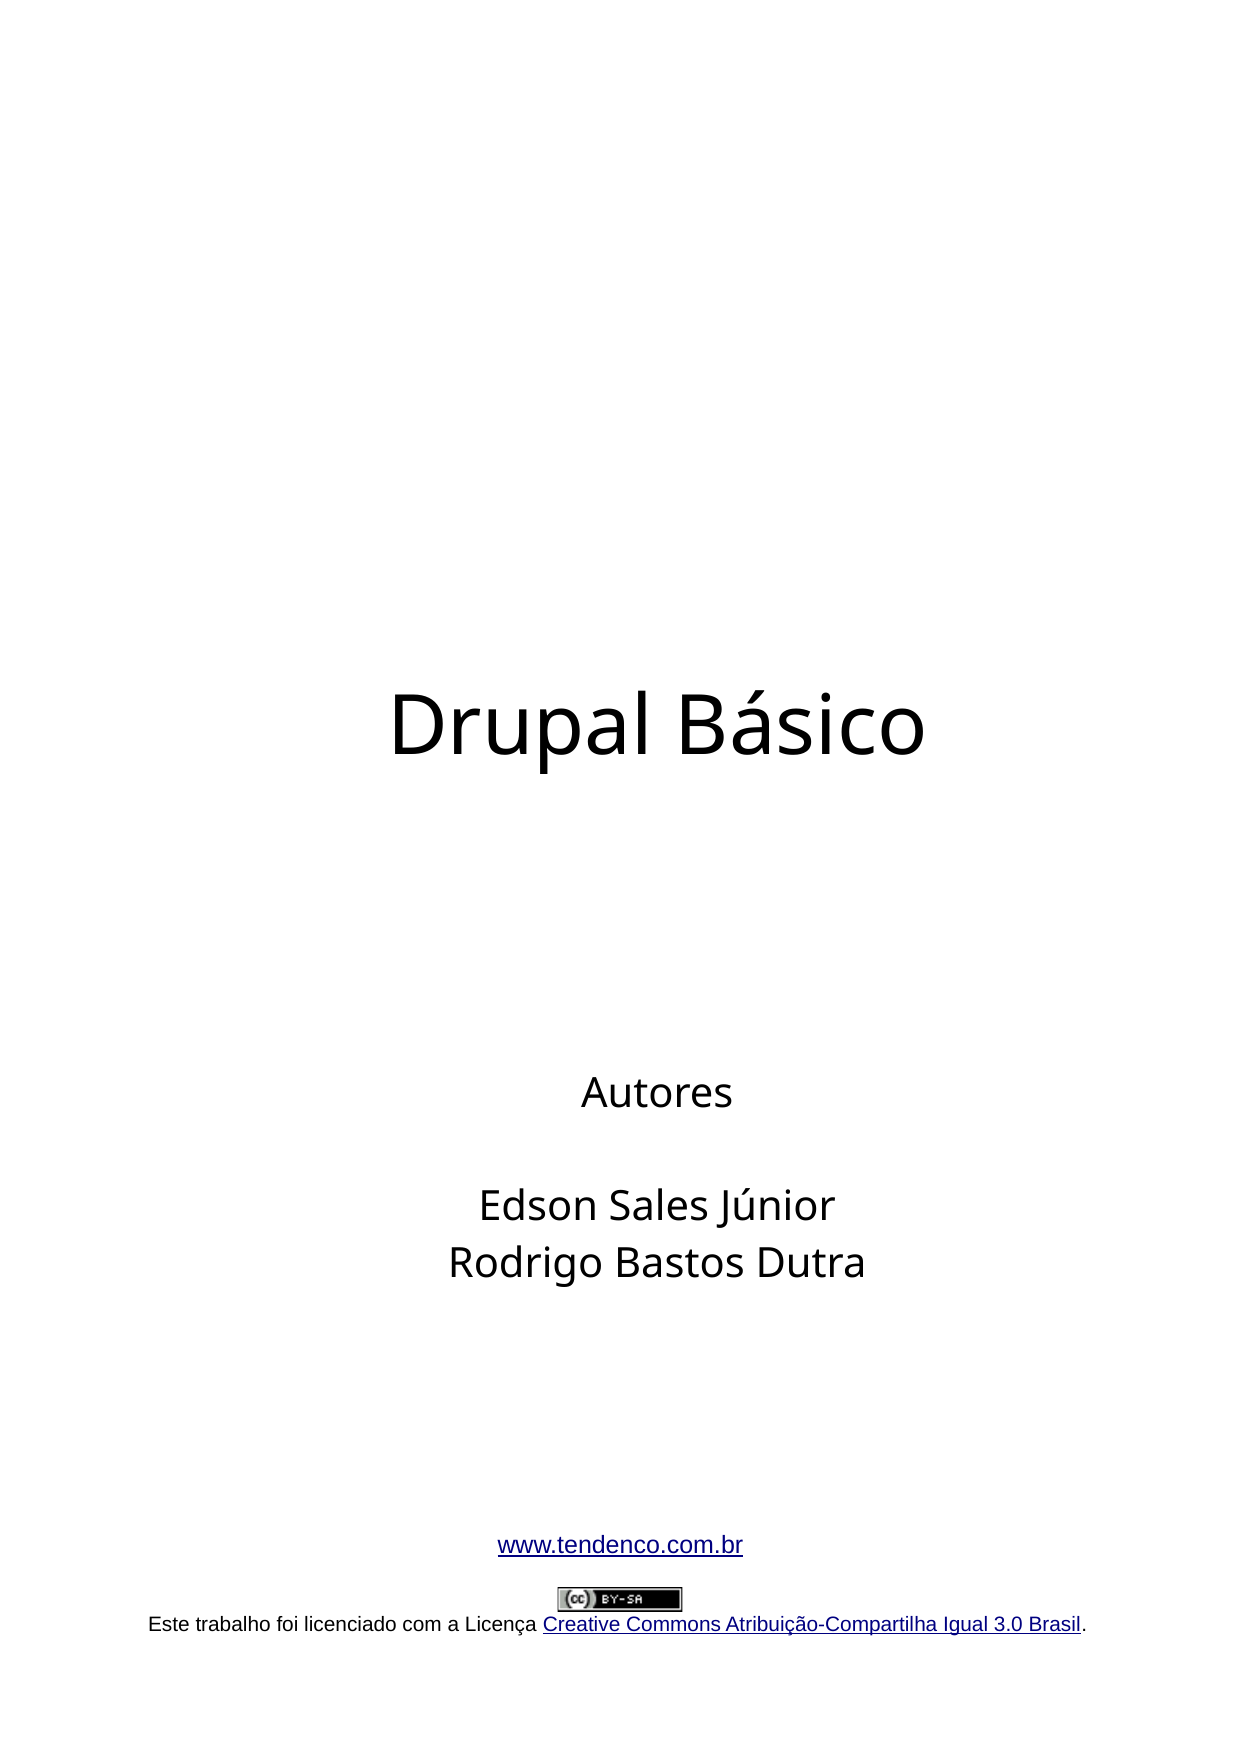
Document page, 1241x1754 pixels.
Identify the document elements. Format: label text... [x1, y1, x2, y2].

text Autores [118, 1062, 1122, 1119]
text Rodrigo Bastos Dutra [118, 1233, 1122, 1289]
text Edson Sales Júnior [118, 1176, 1122, 1233]
text Drupal Básico [118, 665, 1122, 779]
picture [557, 1587, 683, 1612]
